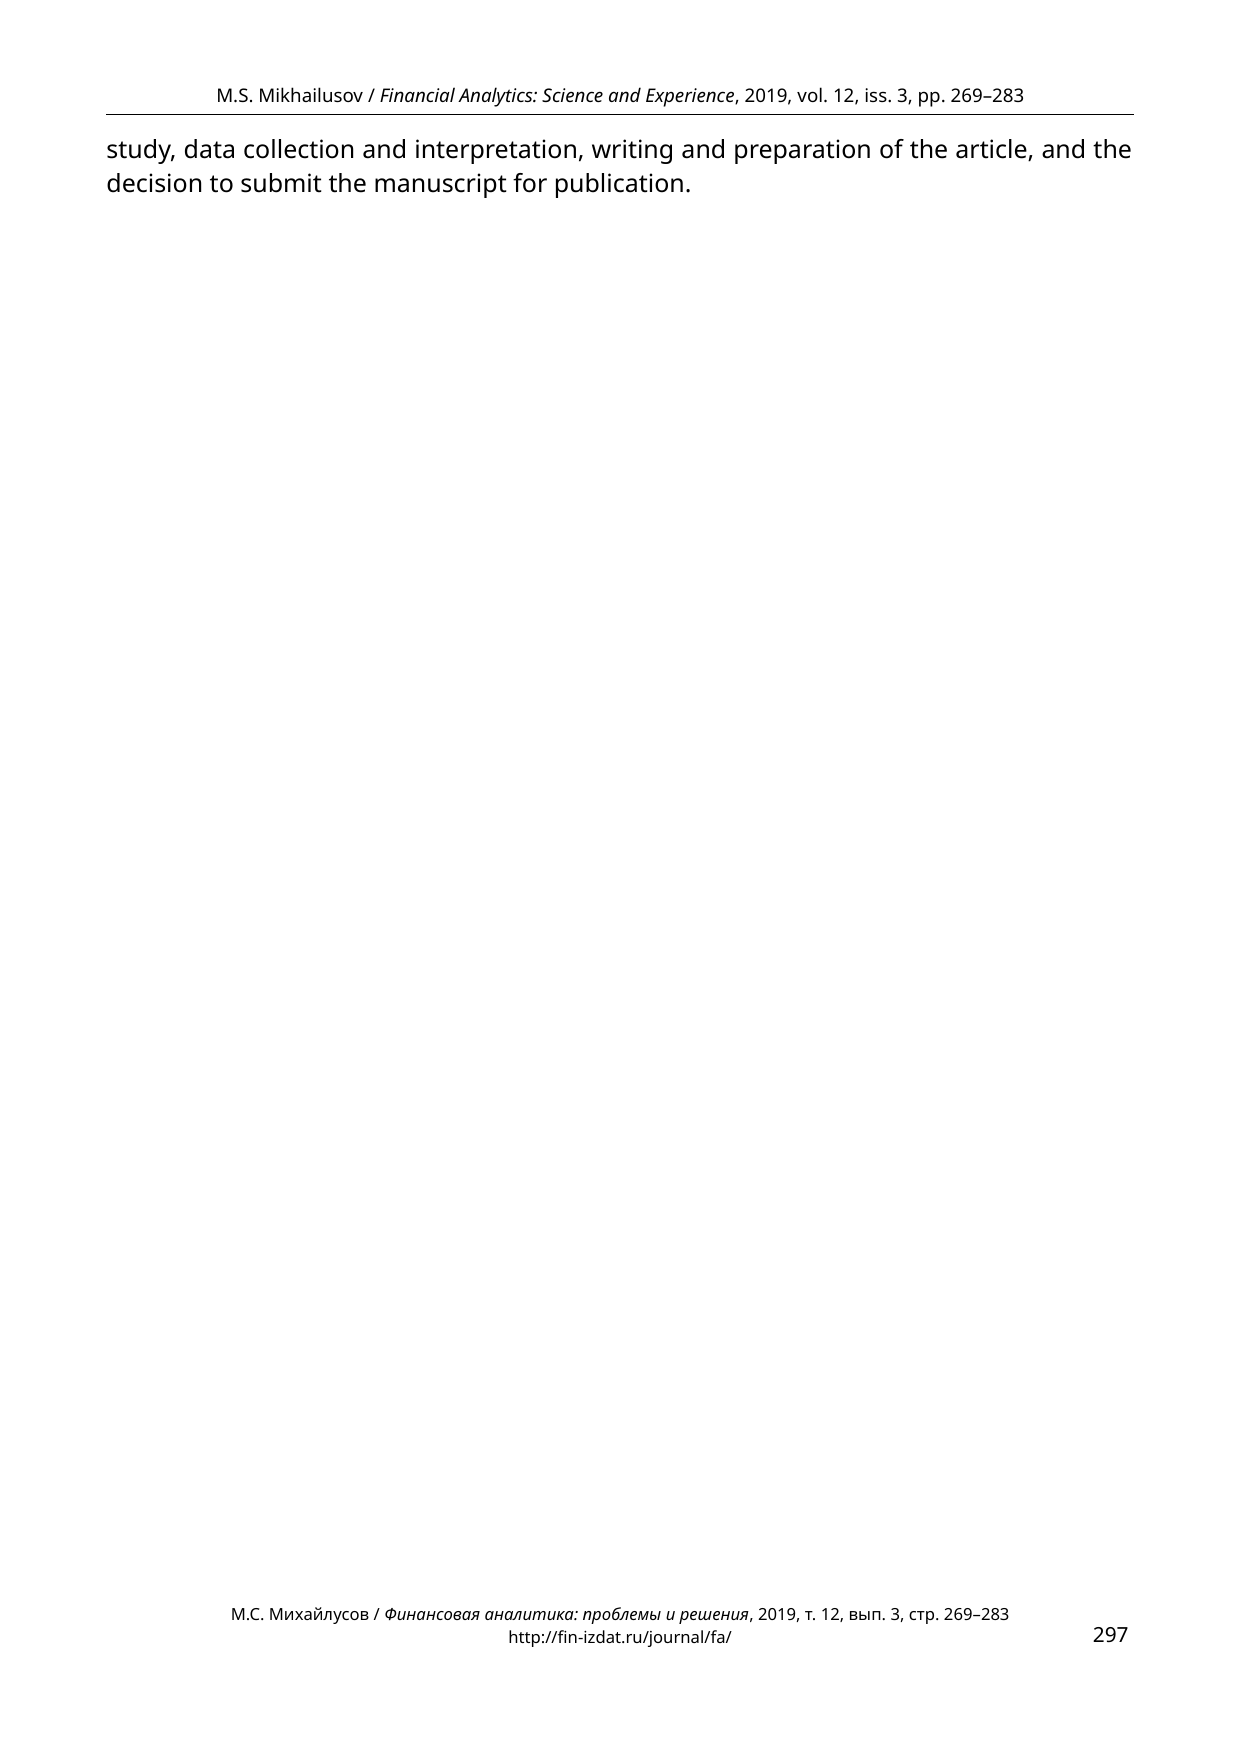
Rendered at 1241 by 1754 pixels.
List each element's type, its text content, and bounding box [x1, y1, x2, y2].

text study, data collection and interpretation, writing and preparation of the article, and the decision to submit the manuscript for publication. [106, 132, 1134, 200]
